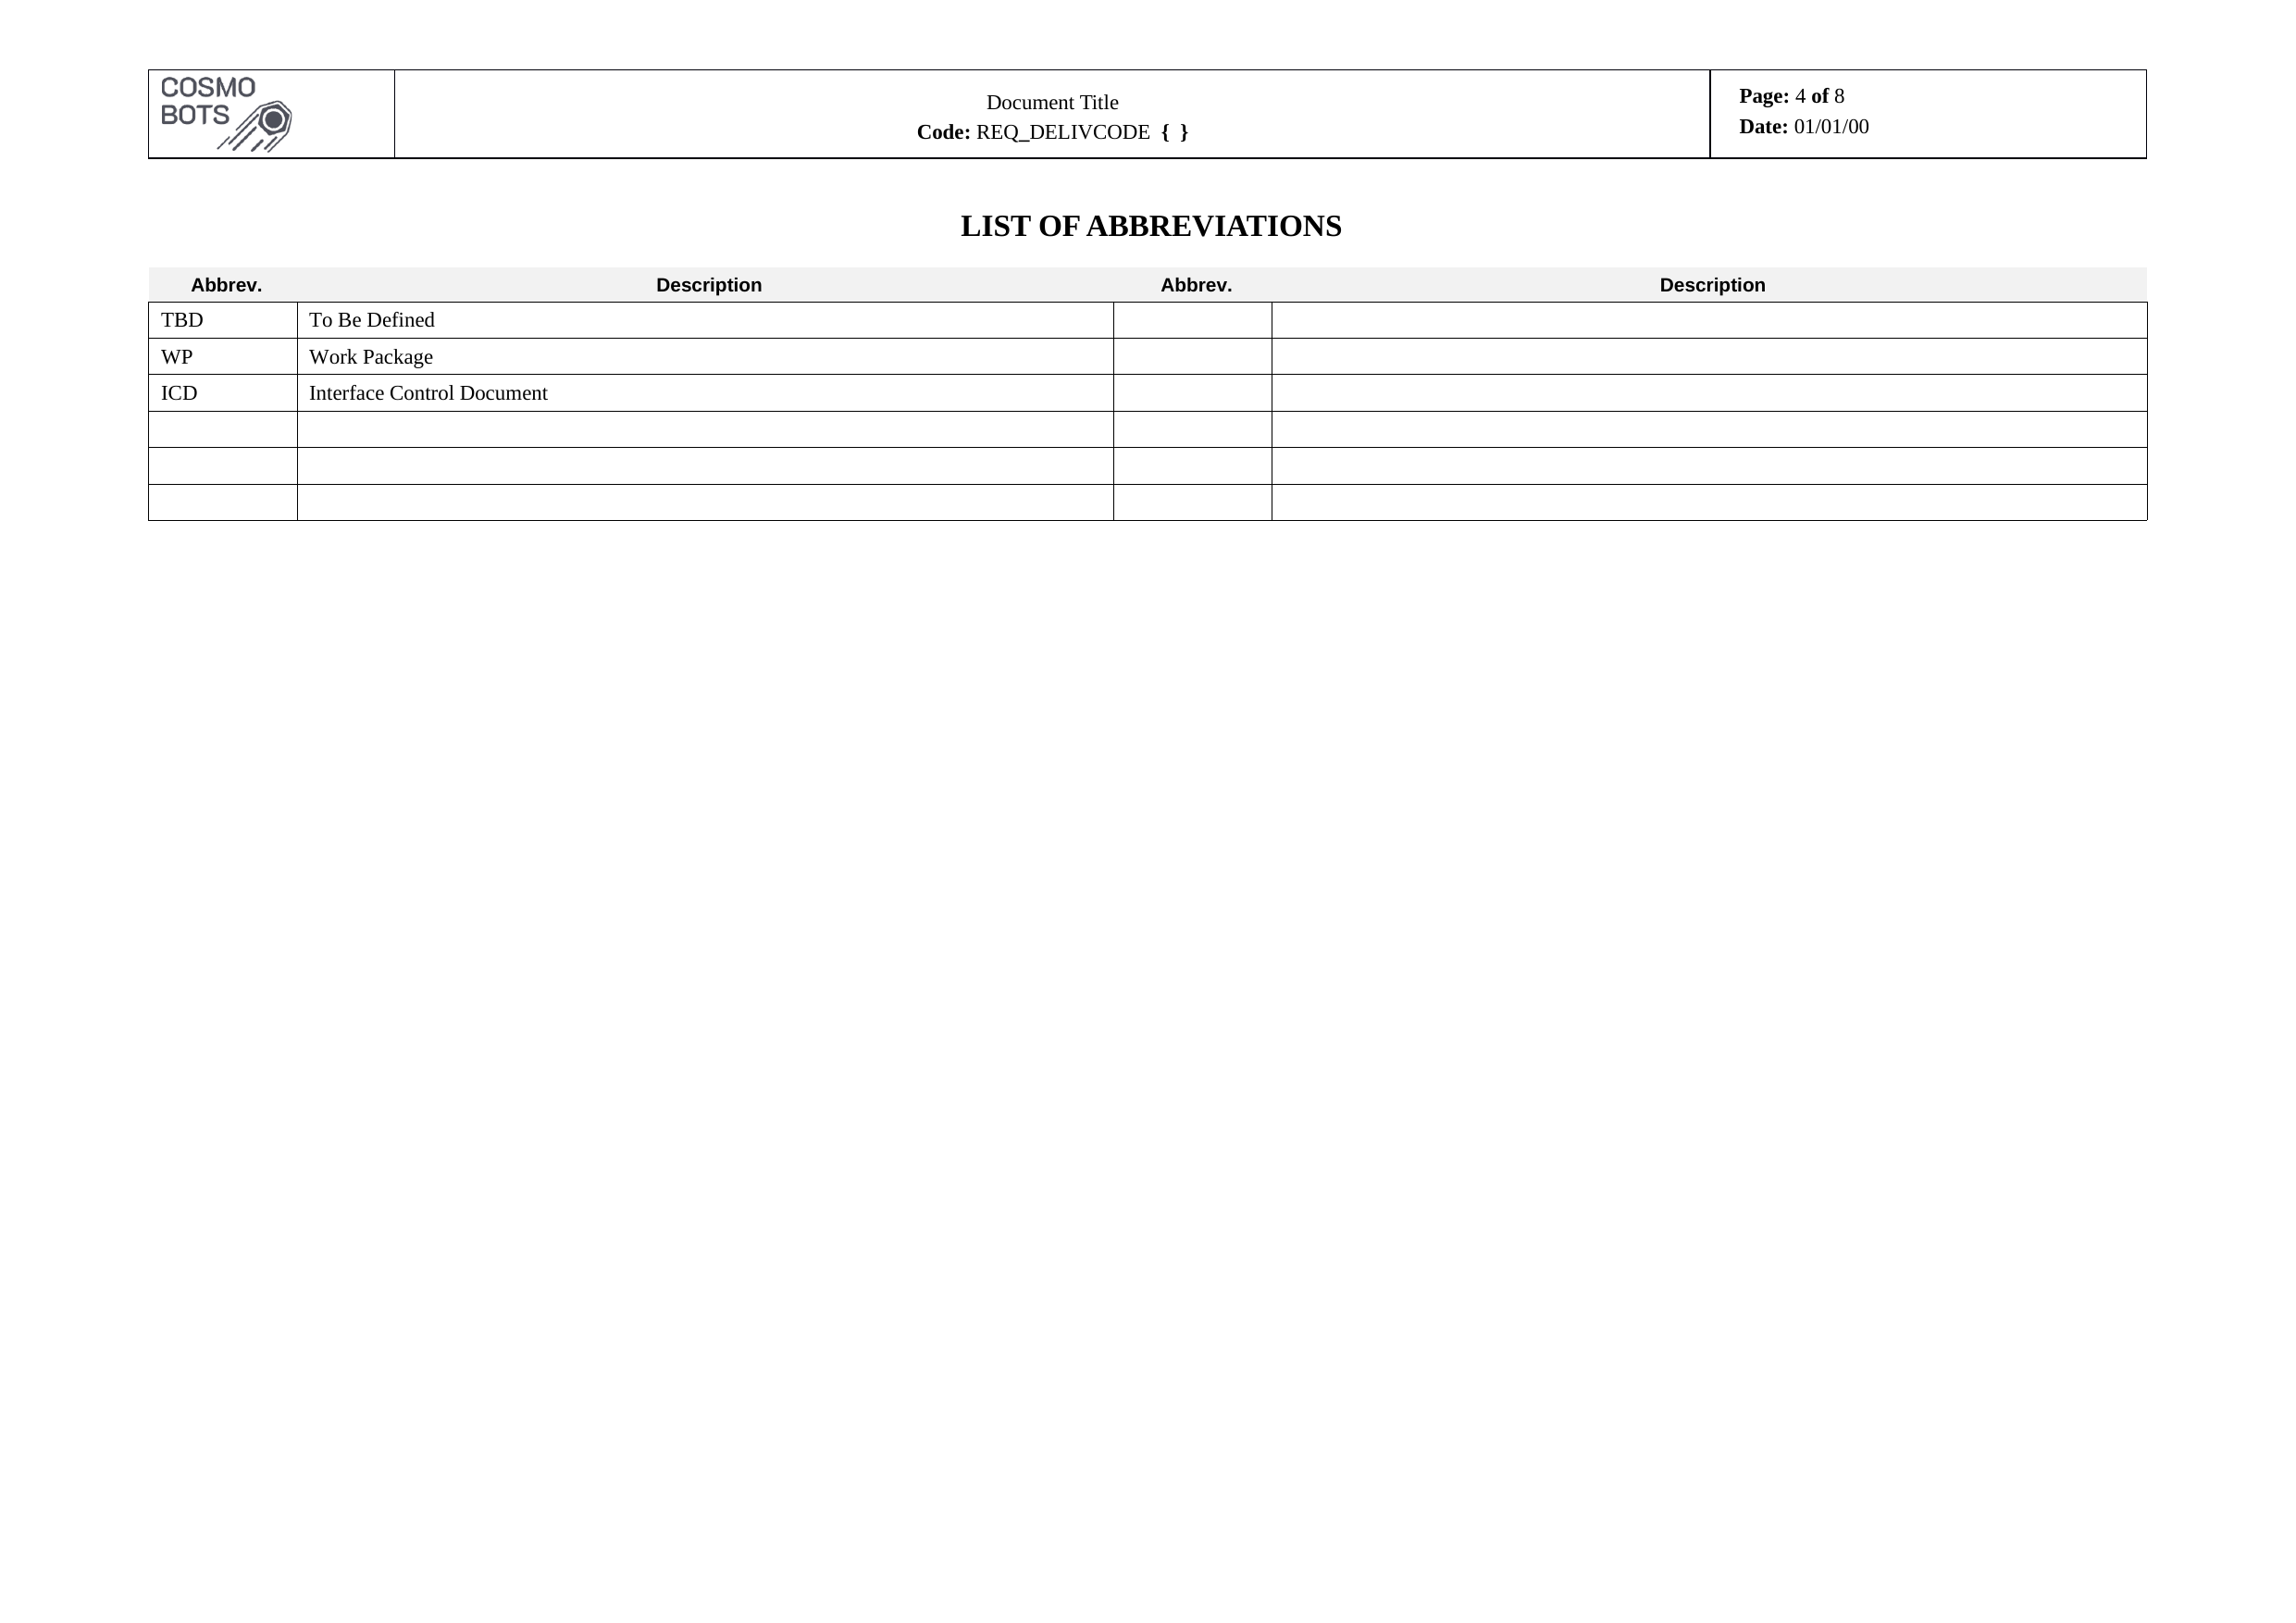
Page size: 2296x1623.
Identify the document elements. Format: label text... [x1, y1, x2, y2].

table_cell Work Package [298, 339, 1113, 374]
table_cell [149, 448, 297, 483]
table_cell [149, 412, 297, 447]
table_header Description [297, 267, 1114, 302]
table_header Abbrev. [149, 267, 297, 302]
table_cell ICD [149, 375, 297, 411]
table_cell [1272, 303, 2147, 338]
picture [162, 77, 292, 153]
table_header Description [1272, 267, 2147, 302]
table_cell [298, 412, 1113, 447]
table_cell [149, 485, 297, 520]
table_cell [1114, 448, 1272, 483]
table_header Abbrev. [1114, 267, 1272, 302]
table_cell Interface Control Document [298, 375, 1113, 411]
table_cell TBD [149, 303, 297, 338]
table_cell [1272, 485, 2147, 520]
text LIST OF ABBREVIATIONS [149, 207, 2147, 243]
table_cell [298, 485, 1113, 520]
table_cell [1114, 303, 1272, 338]
table_cell [1272, 412, 2147, 447]
table_cell [1272, 339, 2147, 374]
table_cell [1114, 339, 1272, 374]
table_cell To Be Defined [298, 303, 1113, 338]
table_cell [1114, 485, 1272, 520]
table_cell [1114, 375, 1272, 411]
table_cell [1272, 375, 2147, 411]
table_cell WP [149, 339, 297, 374]
table_cell [1272, 448, 2147, 483]
table_cell [298, 448, 1113, 483]
table_cell [1114, 412, 1272, 447]
